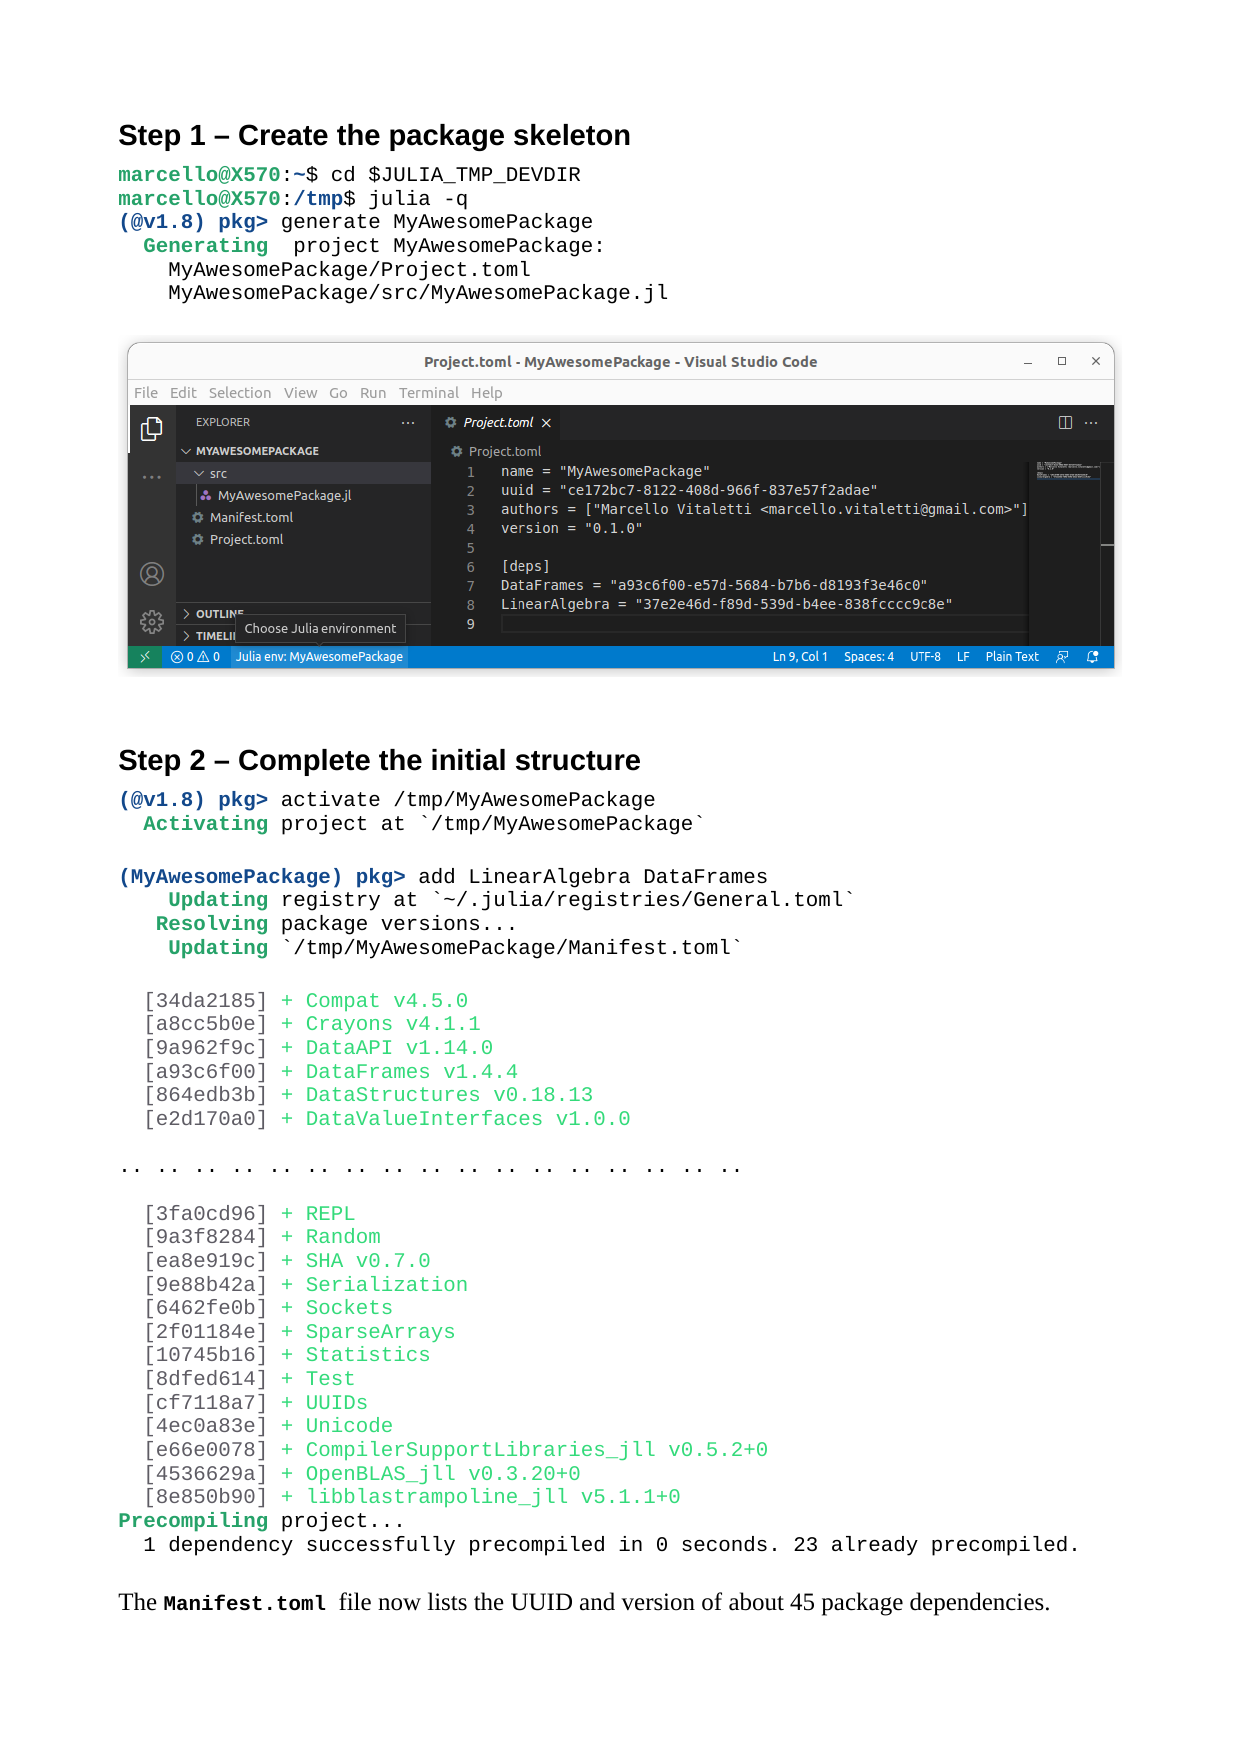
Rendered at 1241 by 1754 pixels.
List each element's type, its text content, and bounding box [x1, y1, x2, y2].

text (@v1.8) pkg> activate /tmp/MyAwesomePackage [118, 789, 1122, 813]
text [4ec0a83e] + Unicode [118, 1415, 1122, 1439]
text (@v1.8) pkg> generate MyAwesomePackage [118, 211, 1122, 235]
text [8dfed614] + Test [118, 1368, 1122, 1392]
text The Manifest.toml file now lists the UUID and version of about 45 package dependencies. [118, 1587, 1122, 1616]
text 1 dependency successfully precompiled in 0 seconds. 23 already precompiled. [118, 1534, 1122, 1557]
text [9a962f9c] + DataAPI v1.14.0 [118, 1037, 1122, 1061]
text Activating project at `/tmp/MyAwesomePackage` [118, 813, 1122, 836]
text [2f01184e] + SparseArrays [118, 1321, 1122, 1344]
text [9a3f8284] + Random [118, 1226, 1122, 1250]
subtitle Step 1 – Create the package skeleton [118, 118, 1122, 152]
text [10745b16] + Statistics [118, 1344, 1122, 1368]
text MyAwesomePackage/src/MyAwesomePackage.jl [118, 282, 1122, 306]
text [9e88b42a] + Serialization [118, 1273, 1122, 1297]
text [e2d170a0] + DataValueInterfaces v1.0.0 [118, 1108, 1122, 1132]
text Updating registry at `~/.julia/registries/General.toml` [118, 889, 1122, 913]
text [3fa0cd96] + REPL [118, 1203, 1122, 1226]
text marcello@X570:~$ cd $JULIA_TMP_DEVDIR [118, 164, 1122, 188]
text marcello@X570:/tmp$ julia -q [118, 188, 1122, 211]
subtitle Step 2 – Complete the initial structure [118, 743, 1122, 776]
text [ea8e919c] + SHA v0.7.0 [118, 1250, 1122, 1273]
text [e66e0078] + CompilerSupportLibraries_jll v0.5.2+0 [118, 1439, 1122, 1463]
text [6462fe0b] + Sockets [118, 1297, 1122, 1321]
text [cf7118a7] + UUIDs [118, 1392, 1122, 1415]
text Resolving package versions... [118, 913, 1122, 937]
text (MyAwesomePackage) pkg> add LinearAlgebra DataFrames [118, 866, 1122, 889]
text Updating `/tmp/MyAwesomePackage/Manifest.toml` [118, 937, 1122, 960]
text [4536629a] + OpenBLAS_jll v0.3.20+0 [118, 1463, 1122, 1486]
text Generating project MyAwesomePackage: [118, 235, 1122, 259]
text [8e850b90] + libblastrampoline_jll v5.1.1+0 [118, 1486, 1122, 1510]
text .. .. .. .. .. .. .. .. .. .. .. .. .. .. .. .. .. [118, 1155, 1122, 1179]
text Precompiling project... [118, 1510, 1122, 1534]
picture [118, 335, 1123, 677]
text MyAwesomePackage/Project.toml [118, 259, 1122, 282]
text [a93c6f00] + DataFrames v1.4.4 [118, 1061, 1122, 1084]
text [34da2185] + Compat v4.5.0 [118, 990, 1122, 1013]
text [a8cc5b0e] + Crayons v4.1.1 [118, 1013, 1122, 1037]
text [864edb3b] + DataStructures v0.18.13 [118, 1084, 1122, 1108]
